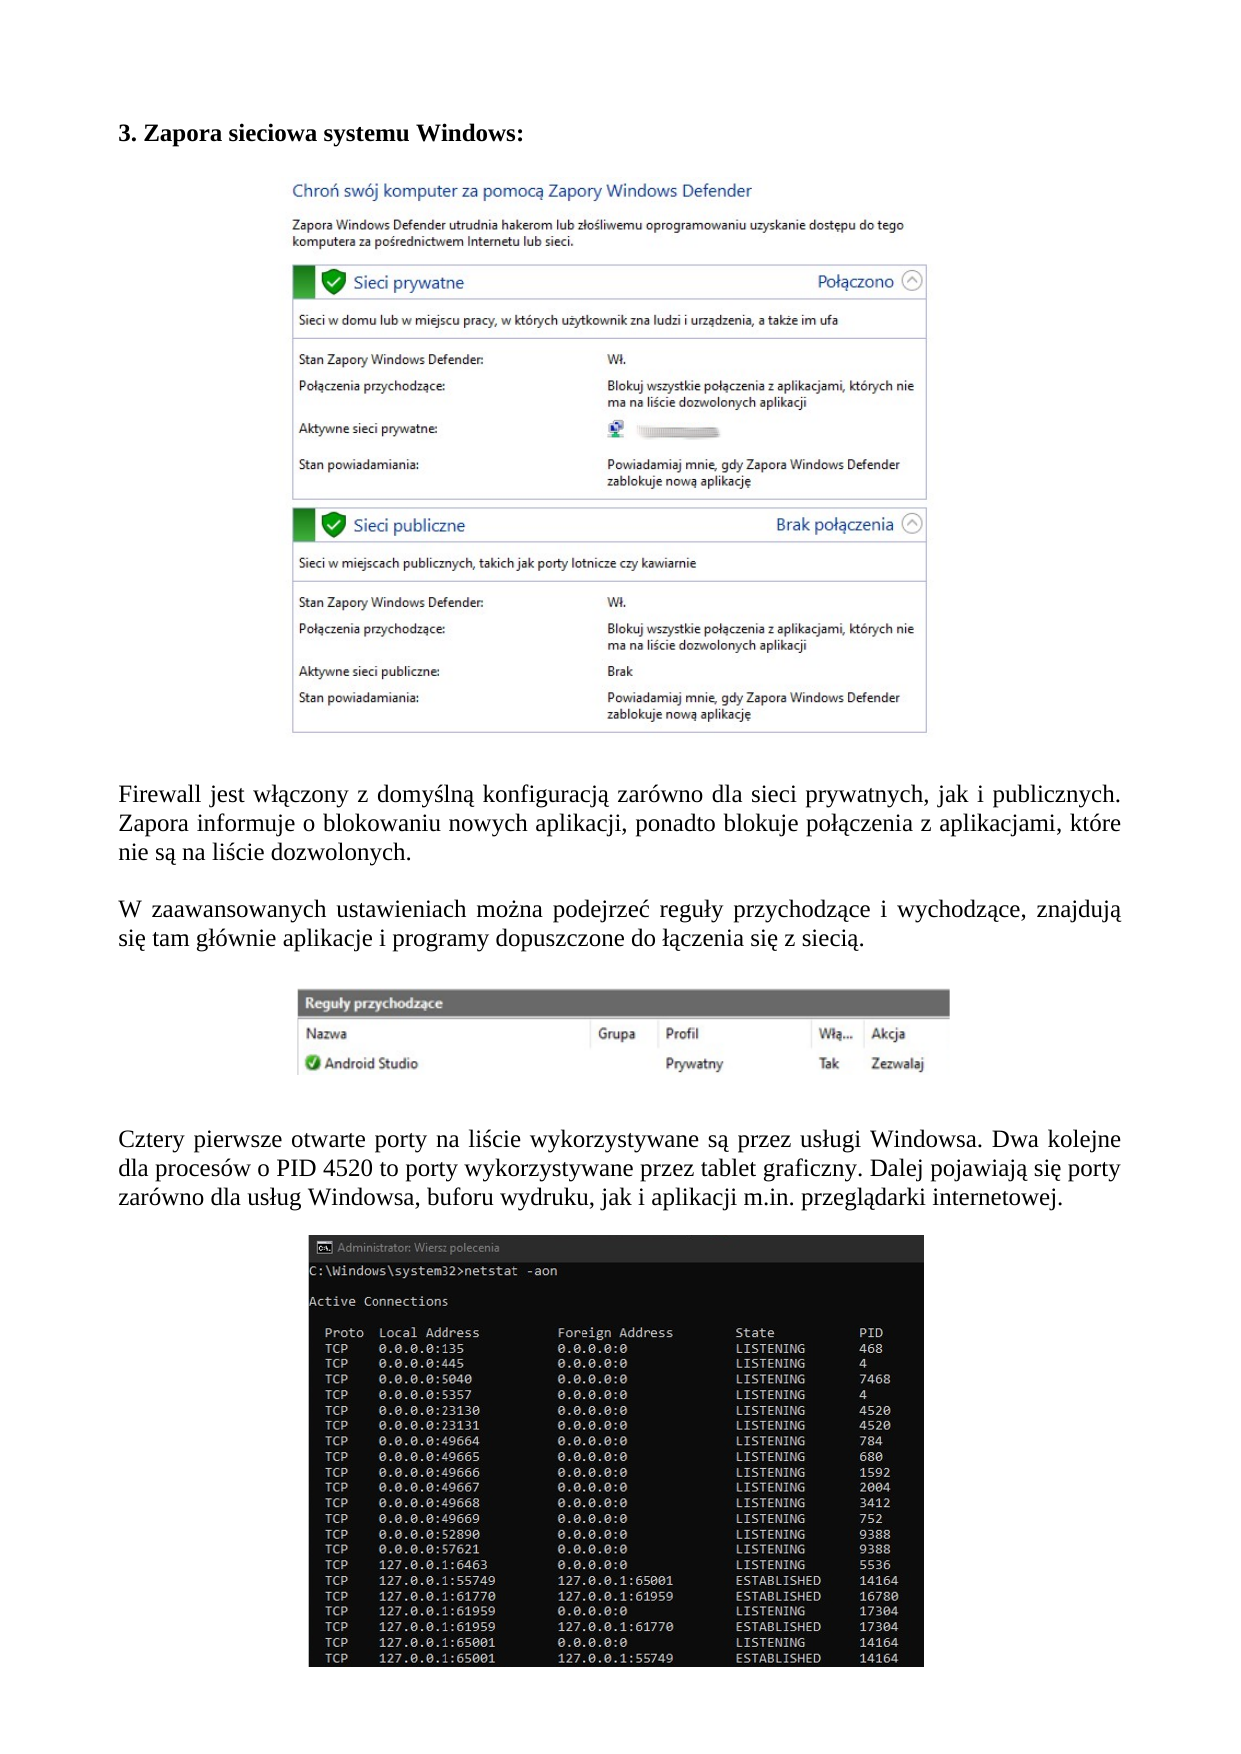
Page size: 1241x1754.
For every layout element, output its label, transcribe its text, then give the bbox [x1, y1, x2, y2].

picture [297, 988, 950, 1075]
text Firewall jest włączony z domyślną konfiguracją zarówno dla sieci prywatnych, jak i publicznych. Zapora informuje o blokowaniu nowych aplikacji, ponadto blokuje połączenia z aplikacjami, które nie są na liście dozwolonych. [118, 779, 1122, 866]
picture [277, 177, 963, 746]
text Cztery pierwsze otwarte porty na liście wykorzystywane są przez usługi Windowsa. Dwa kolejne dla procesów o PID 4520 to porty wykorzystywane przez tablet graficzny. Dalej pojawiają się porty zarówno dla usług Windowsa, buforu wydruku, jak i aplikacji m.in. przeglądarki internetowej. [118, 1124, 1122, 1211]
picture [308, 1235, 924, 1667]
text W zaawansowanych ustawieniach można podejrzeć reguły przychodzące i wychodzące, znajdują się tam głównie aplikacje i programy dopuszczone do łączenia się z siecią. [118, 894, 1122, 952]
text 3. Zapora sieciowa systemu Windows: [118, 118, 1122, 147]
